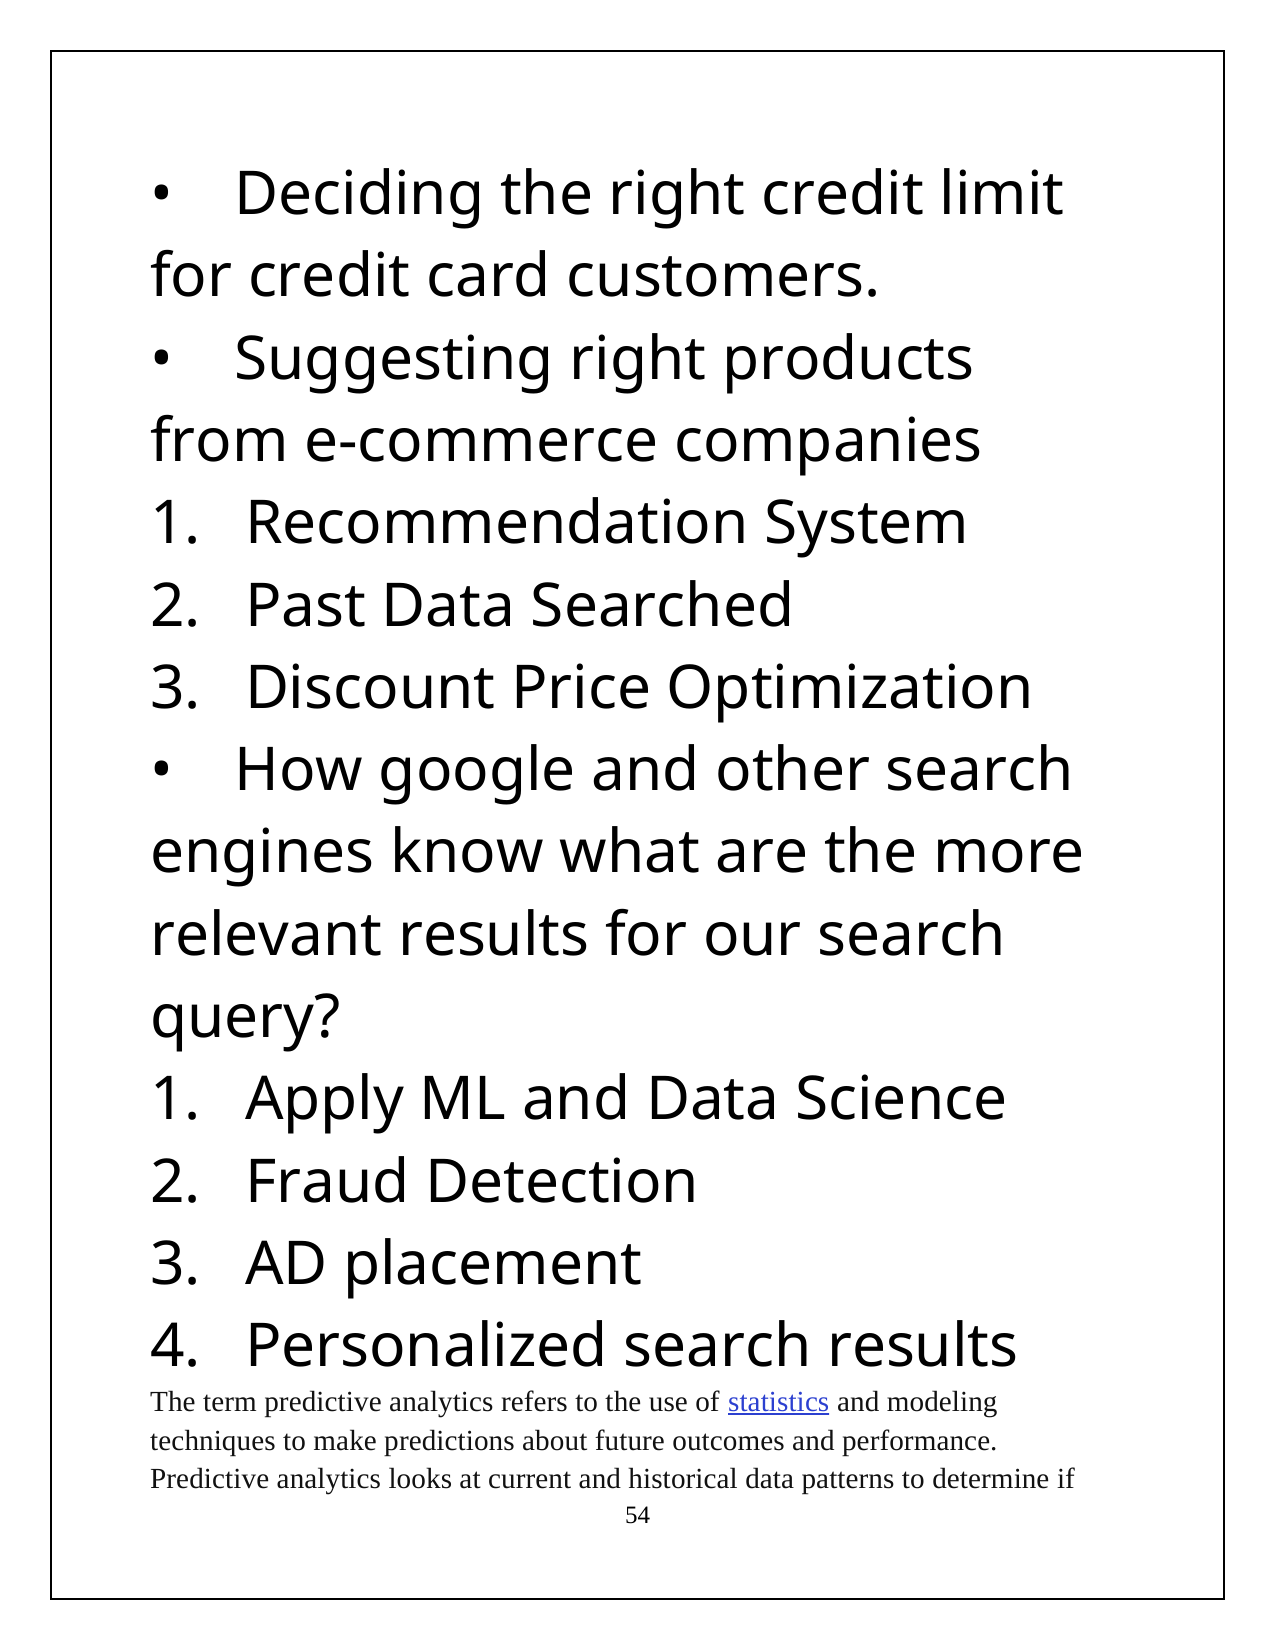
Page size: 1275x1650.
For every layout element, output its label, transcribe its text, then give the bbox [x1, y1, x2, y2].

text • Suggesting right products from e-commerce companies [150, 314, 1125, 479]
text • How google and other search engines know what are the more relevant results for our search query? [150, 726, 1125, 1055]
text 3. Discount Price Optimization [150, 644, 1125, 726]
text 4. Personalized search results [150, 1302, 1125, 1384]
text • Deciding the right credit limit for credit card customers. [150, 150, 1125, 314]
text 1. Recommendation System [150, 479, 1125, 561]
text 2. Past Data Searched [150, 561, 1125, 644]
text 1. Apply ML and Data Science [150, 1055, 1125, 1137]
text The term predictive analytics refers to the use of statistics and modeling techniques to make predictions about future outcomes and performance. Predictive analytics looks at current and historical data patterns to determine if [150, 1384, 1125, 1495]
text 3. AD placement [150, 1220, 1125, 1302]
text 2. Fraud Detection [150, 1137, 1125, 1220]
